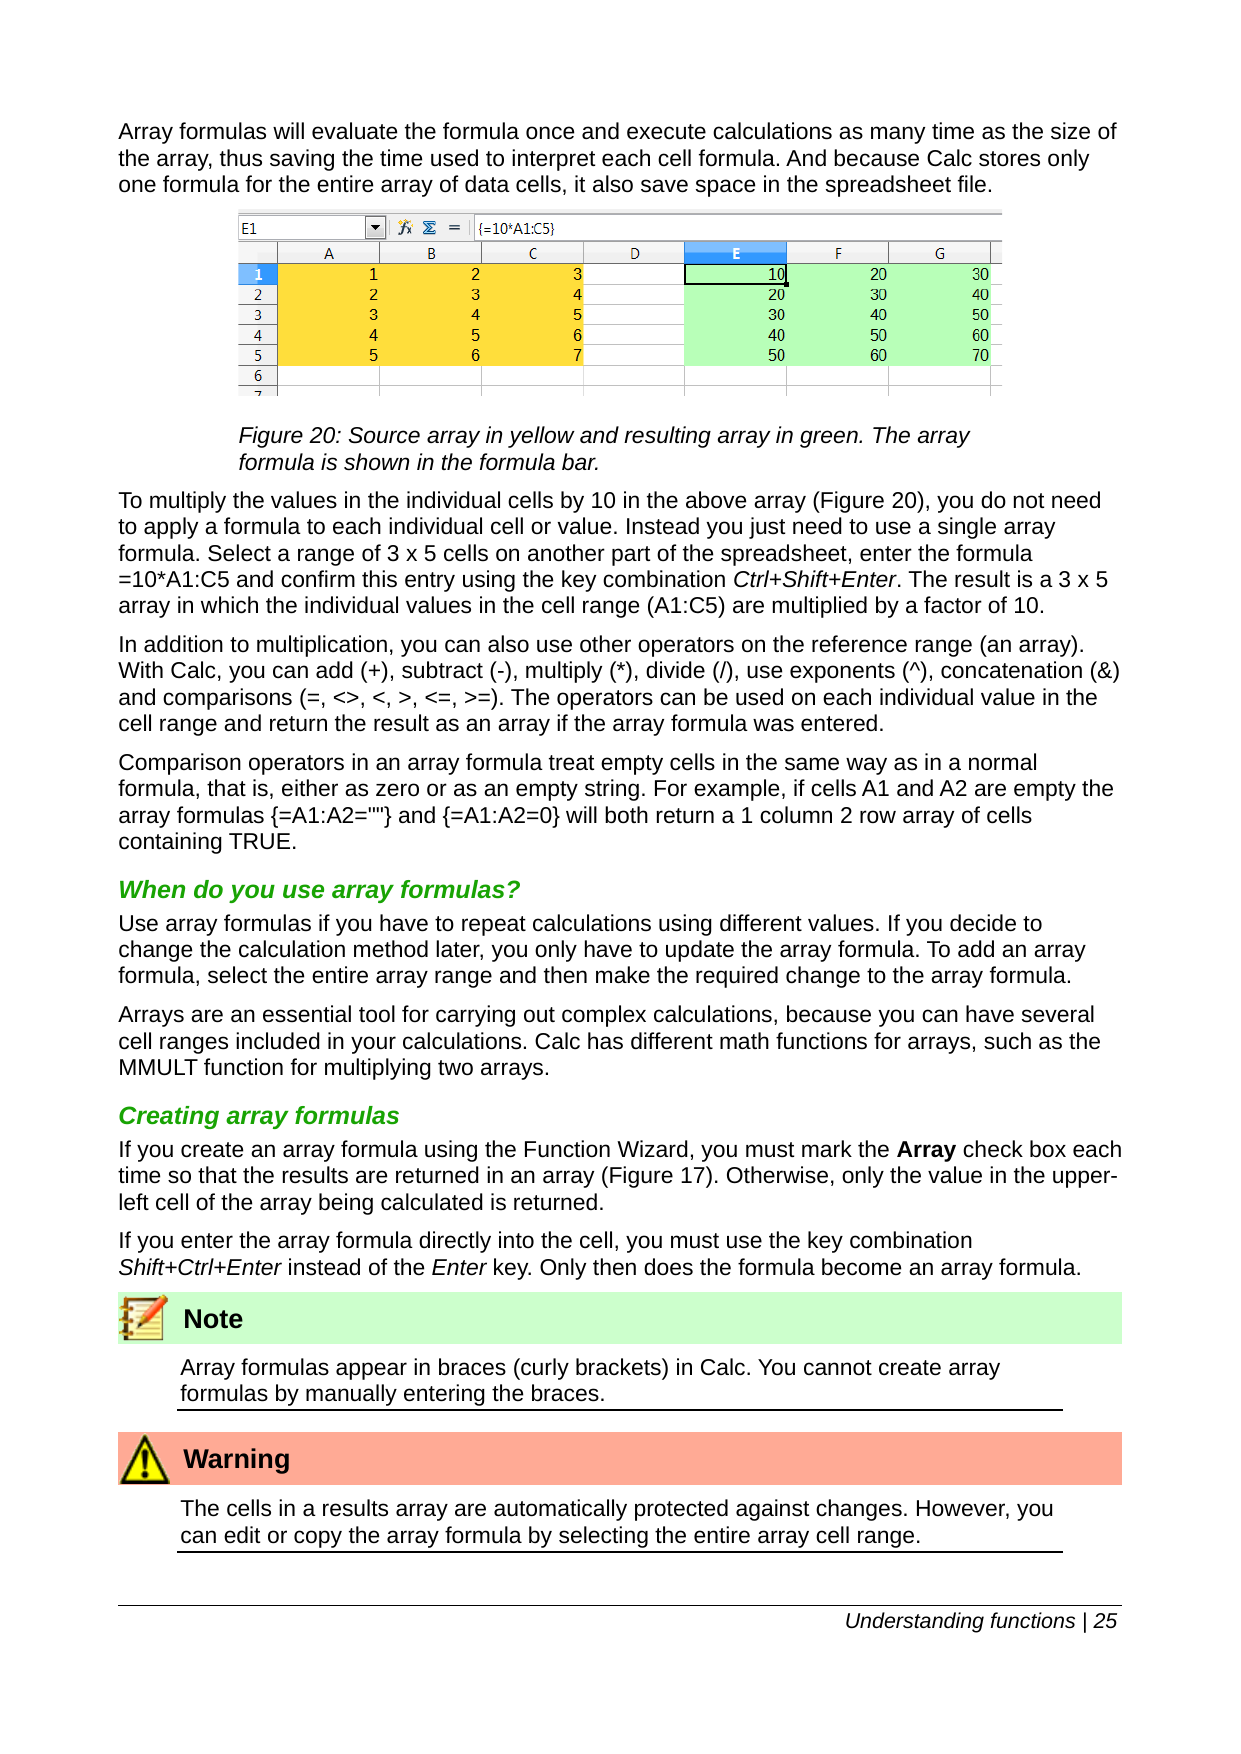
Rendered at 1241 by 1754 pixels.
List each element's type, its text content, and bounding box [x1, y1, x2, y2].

text Arrays are an essential tool for carrying out complex calculations, because you can have several cell ranges included in your calculations. Calc has different math functions for arrays, such as the MMULT function for multiplying two arrays. [118, 1001, 1122, 1080]
subtitle When do you use array formulas? [118, 875, 1122, 904]
text If you enter the array formula directly into the cell, you must use the key combination Shift+Ctrl+Enter instead of the Enter key. Only then does the formula become an array formula. [118, 1227, 1122, 1280]
picture [238, 209, 1003, 396]
subtitle Note [118, 1292, 1122, 1344]
text To multiply the values in the individual cells by 10 in the above array (Figure 20), you do not need to apply a formula to each individual cell or value. Instead you just need to use a single array formula. Select a range of 3 x 5 cells on another part of the spreadsheet, enter the formula =10*A1:C5 and confirm this entry using the key combination Ctrl+Shift+Enter. The result is a 3 x 5 array in which the individual values in the cell range (A1:C5) are multiplied by a factor of 10. [118, 487, 1122, 619]
text In addition to multiplication, you can also use other operators on the reference range (an array). With Calc, you can add (+), subtract (-), multiply (*), divide (/), use exponents (^), concatenation (&) and comparisons (=, <>, <, >, <=, >=). The operators can be used on each individual value in the cell range and return the result as an array if the array formula was entered. [118, 631, 1122, 737]
text Use array formulas if you have to repeat calculations using different values. If you decide to change the calculation method later, you only have to update the array formula. To add an array formula, select the entire array range and then make the required change to the array formula. [118, 910, 1122, 989]
text Array formulas appear in braces (curly brackets) in Calc. You cannot create array formulas by manually entering the braces. [177, 1351, 1063, 1409]
text Array formulas will evaluate the formula once and execute calculations as many time as the size of the array, thus saving the time used to interpret each cell formula. And because Calc stores only one formula for the entire array of data cells, it also save space in the spreadsheet file. [118, 118, 1122, 197]
picture [119, 1293, 170, 1344]
picture [119, 1433, 170, 1484]
text The cells in a results array are automatically protected against changes. However, you can edit or copy the array formula by selecting the entire array cell range. [177, 1492, 1063, 1551]
subtitle Warning [118, 1432, 1122, 1485]
text If you create an array formula using the Function Wizard, you must mark the Array check box each time so that the results are returned in an array (Figure 17). Otherwise, only the value in the upper-left cell of the array being calculated is returned. [118, 1136, 1122, 1215]
text Figure 20: Source array in yellow and resulting array in green. The array formula is shown in the formula bar. [238, 396, 1002, 475]
subtitle Creating array formulas [118, 1101, 1122, 1130]
text Comparison operators in an array formula treat empty cells in the same way as in a normal formula, that is, either as zero or as an empty string. For example, if cells A1 and A2 are empty the array formulas {=A1:A2=""} and {=A1:A2=0} will both return a 1 column 2 row array of cells containing TRUE. [118, 749, 1122, 854]
